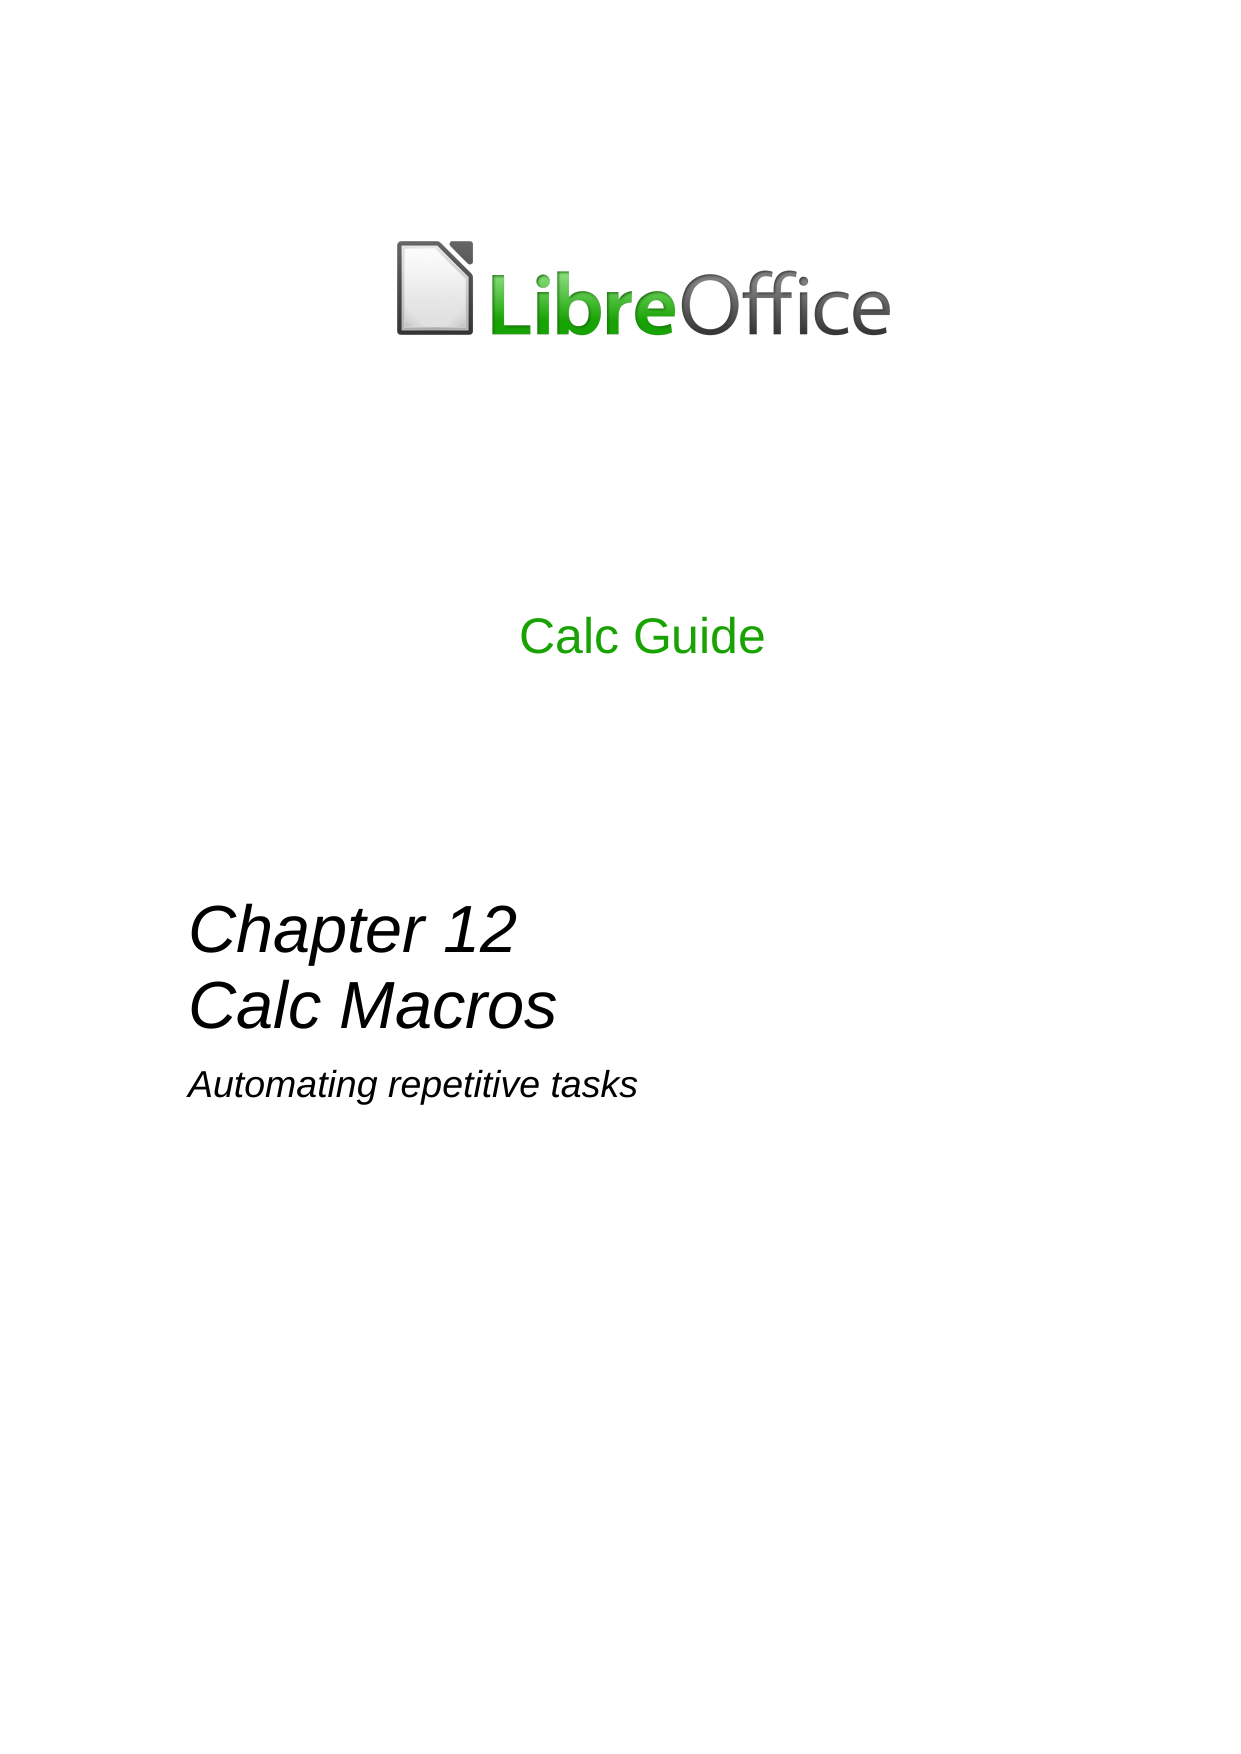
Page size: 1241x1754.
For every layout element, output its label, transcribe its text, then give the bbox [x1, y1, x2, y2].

text Calc Guide [188, 607, 1098, 664]
title Chapter 12 Calc Macros [188, 889, 1098, 1043]
picture [392, 236, 893, 342]
subtitle Automating repetitive tasks [188, 1062, 1098, 1105]
